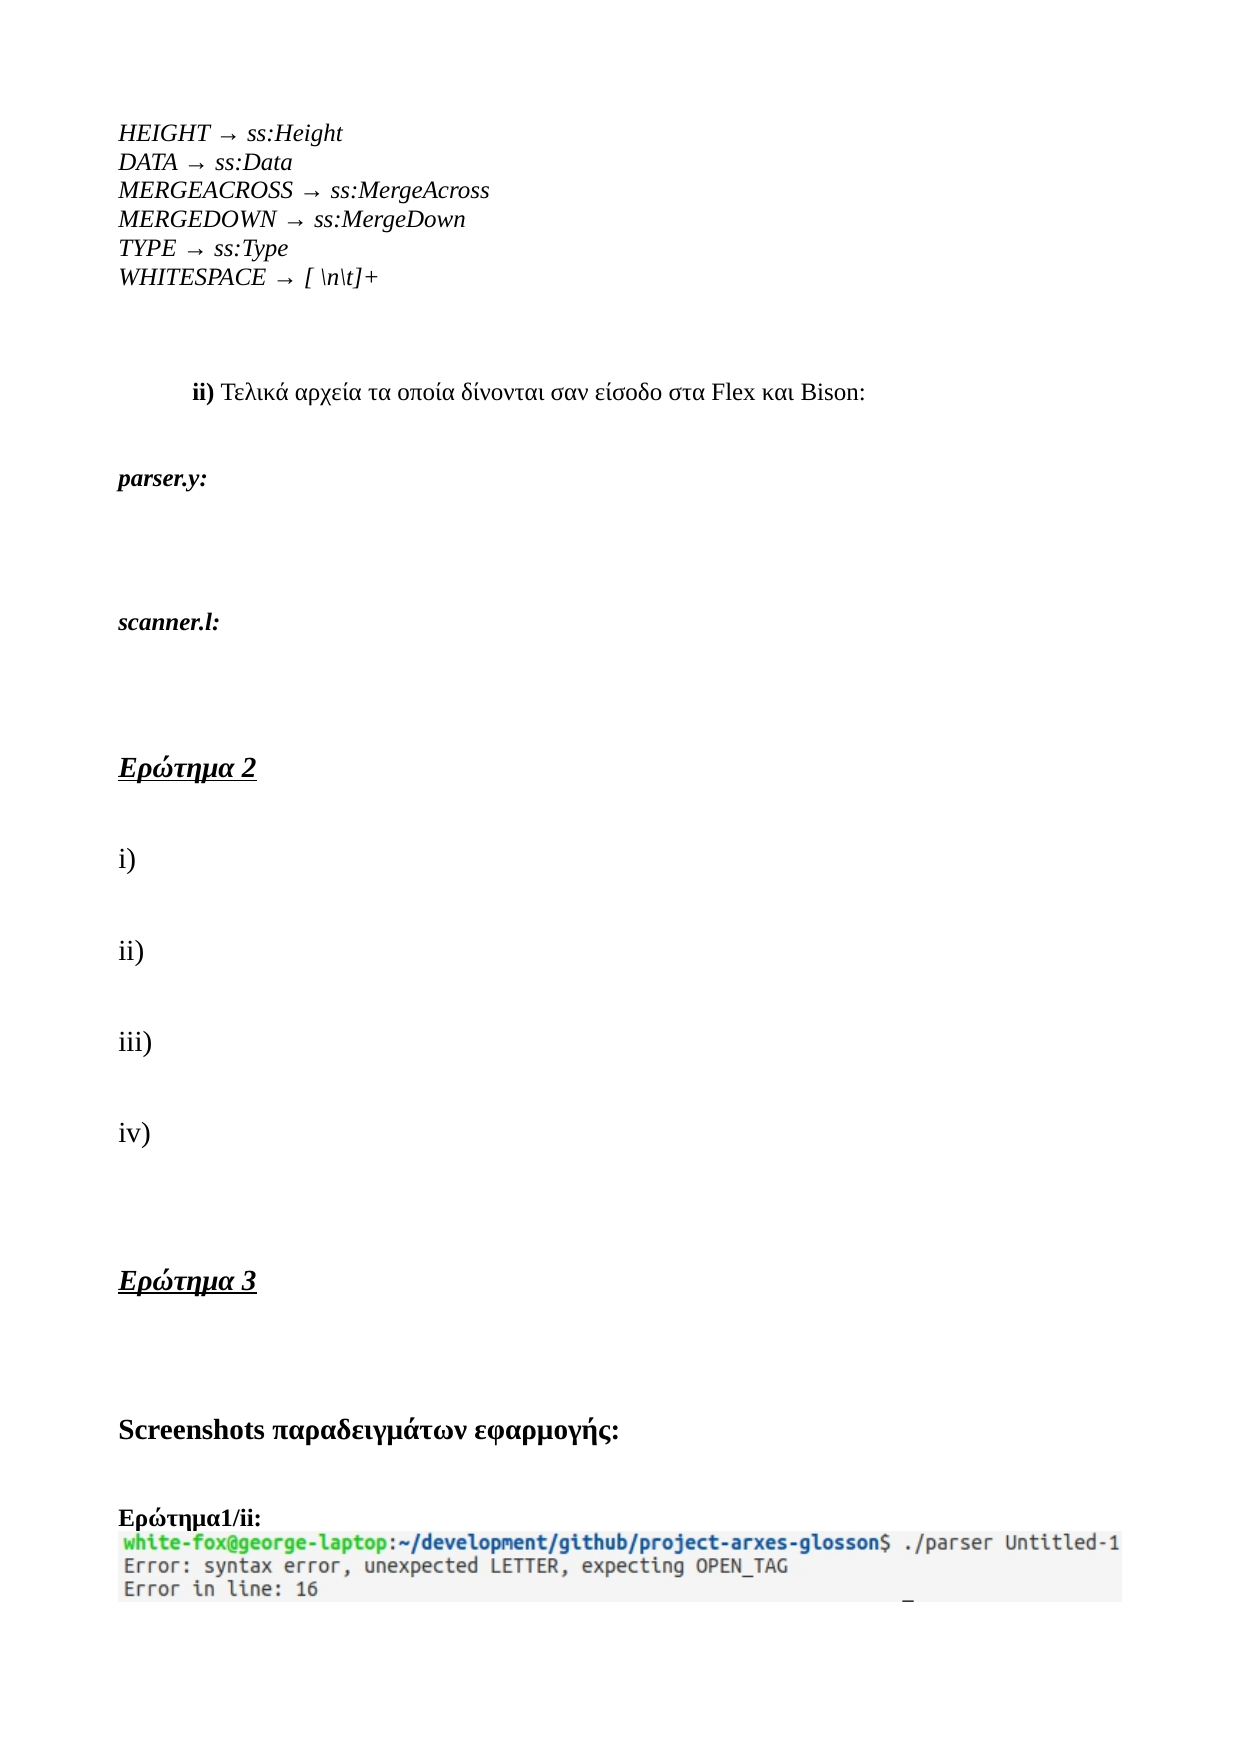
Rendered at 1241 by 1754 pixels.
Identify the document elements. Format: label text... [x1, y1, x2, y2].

text ii) Τελικά αρχεία τα οποία δίνονται σαν είσοδο στα Flex και Bison: [118, 377, 1122, 406]
text parser.y: [118, 463, 1122, 492]
text Ερώτημα 2 [118, 751, 1122, 784]
picture [118, 1531, 1123, 1602]
text Ερώτημα1/ii: [118, 1503, 1122, 1531]
text iv) [118, 1115, 1122, 1148]
text TYPE → ss:Type [118, 233, 1122, 262]
text Ερώτημα 3 [118, 1263, 1122, 1297]
text Screenshots παραδειγμάτων εφαρμογής: [118, 1412, 1122, 1445]
text MERGEDOWN → ss:MergeDown [118, 204, 1122, 233]
text i) [118, 842, 1122, 875]
text MERGEACROSS → ss:MergeAcross [118, 176, 1122, 204]
text WHITESPACE → [ \n\t]+ [118, 262, 1122, 291]
text iii) [118, 1024, 1122, 1057]
text HEIGHT → ss:Height [118, 118, 1122, 147]
text DATA → ss:Data [118, 147, 1122, 176]
text scanner.l: [118, 607, 1122, 636]
text ii) [118, 933, 1122, 966]
